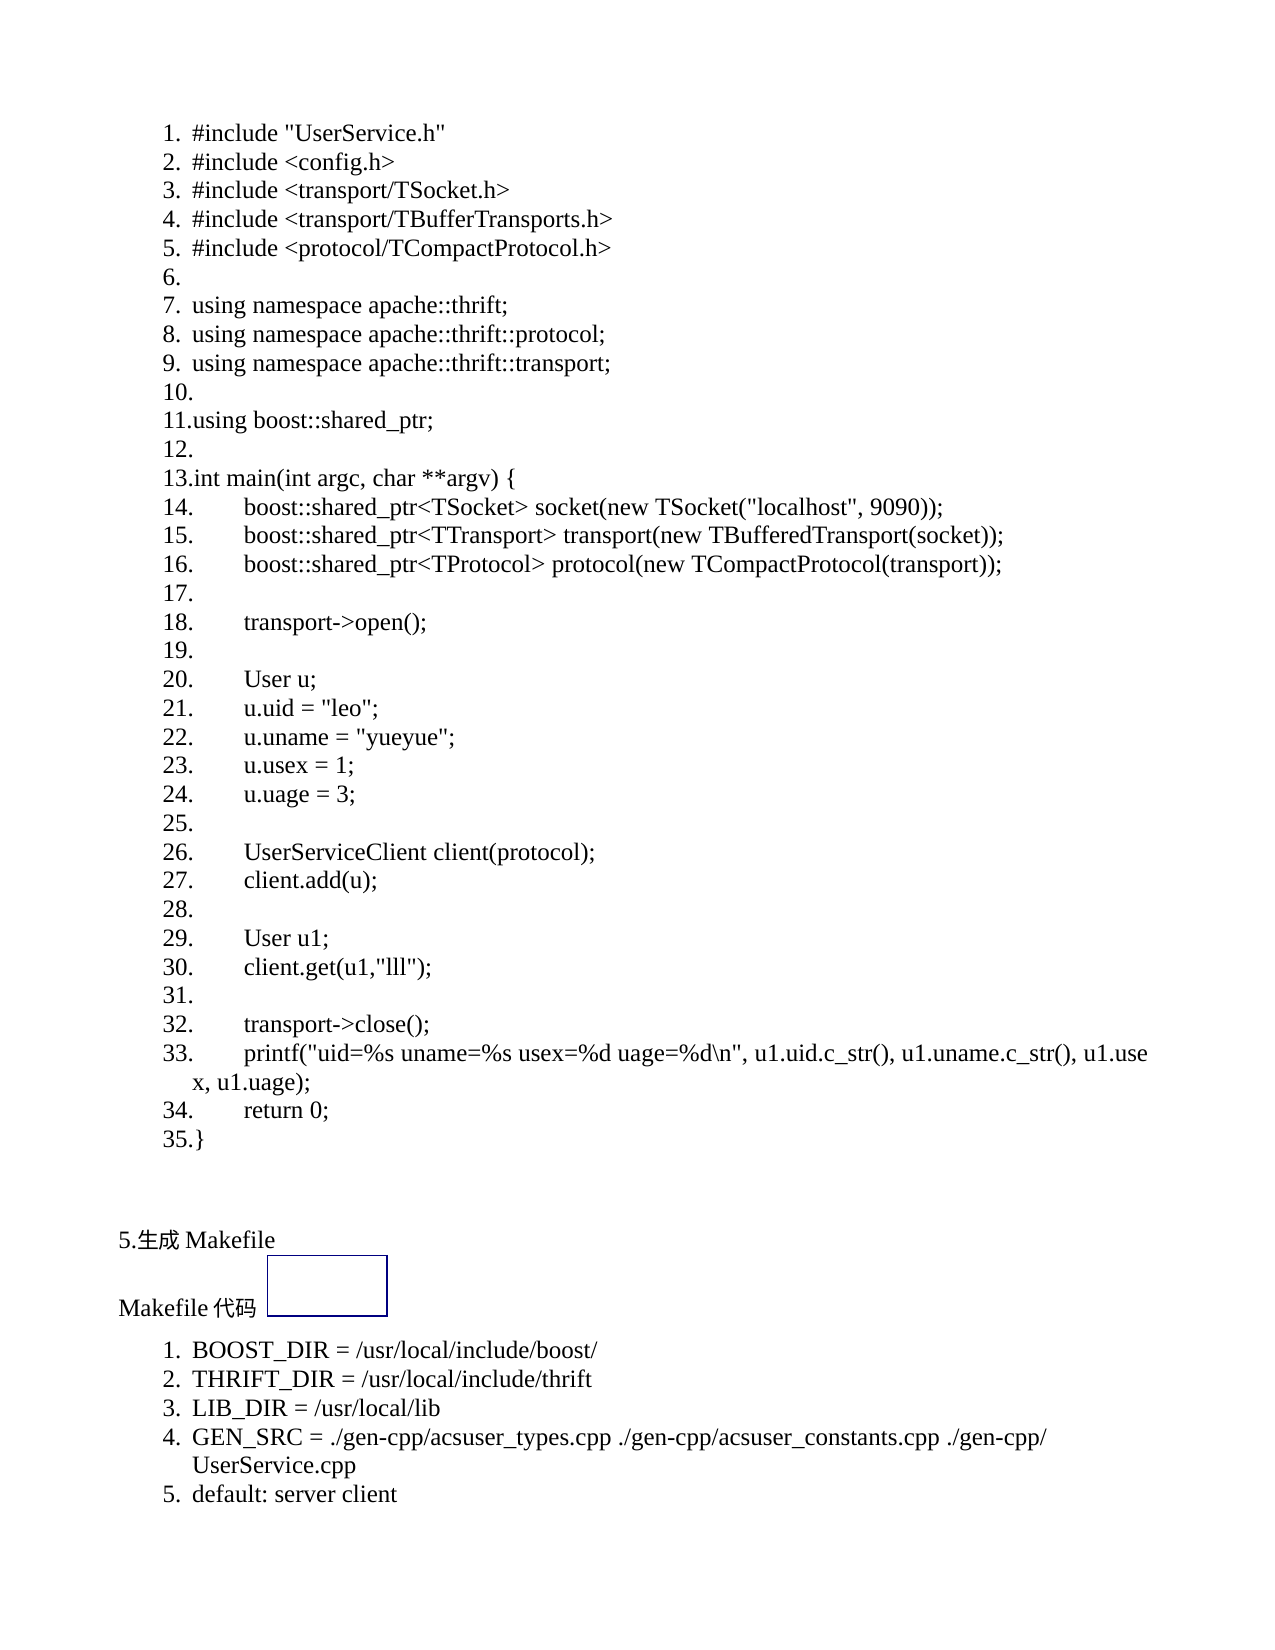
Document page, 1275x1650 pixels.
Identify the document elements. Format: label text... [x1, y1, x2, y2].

list u.uname = "yueyue"; [162, 722, 1157, 751]
text 5.生成Makefile [118, 1166, 1157, 1255]
list boost::shared_ptr<TTransport> transport(new TBufferedTransport(socket)); [162, 521, 1157, 549]
list THRIFT_DIR = /usr/local/include/thrift [162, 1364, 1157, 1393]
list } [162, 1124, 1157, 1153]
list boost::shared_ptr<TSocket> socket(new TSocket("localhost", 9090)); [162, 492, 1157, 521]
list #include <config.h> [162, 147, 1157, 176]
list int main(int argc, char **argv) { [162, 463, 1157, 492]
list LIB_DIR = /usr/local/lib [162, 1393, 1157, 1422]
list transport->open(); [162, 607, 1157, 636]
list client.get(u1,"lll"); [162, 952, 1157, 981]
list using namespace apache::thrift::protocol; [162, 319, 1157, 348]
list boost::shared_ptr<TProtocol> protocol(new TCompactProtocol(transport)); [162, 549, 1157, 578]
list using namespace apache::thrift; [162, 291, 1157, 319]
list transport->close(); [162, 1009, 1157, 1038]
list default: server client [162, 1479, 1157, 1508]
list u.usex = 1; [162, 751, 1157, 779]
list return 0; [162, 1096, 1157, 1124]
list User u1; [162, 923, 1157, 952]
list BOOST_DIR = /usr/local/include/boost/ [162, 1336, 1157, 1364]
list u.uage = 3; [162, 779, 1157, 808]
list GEN_SRC = ./gen-cpp/acsuser_types.cpp ./gen-cpp/acsuser_constants.cpp ./gen-cpp/UserService.cpp [162, 1422, 1157, 1479]
list User u; [162, 664, 1157, 693]
list u.uid = "leo"; [162, 693, 1157, 722]
list client.add(u); [162, 866, 1157, 894]
list UserServiceClient client(protocol); [162, 837, 1157, 866]
list using namespace apache::thrift::transport; [162, 348, 1157, 377]
list printf("uid=%s uname=%s usex=%d uage=%d\n", u1.uid.c_str(), u1.uname.c_str(), u1.usex, u1.uage); [162, 1038, 1157, 1096]
list #include <transport/TSocket.h> [162, 176, 1157, 204]
list #include "UserService.h" [162, 118, 1157, 147]
list #include <protocol/TCompactProtocol.h> [162, 233, 1157, 262]
list using boost::shared_ptr; [162, 406, 1157, 434]
text Makefile代码 [118, 1255, 1157, 1323]
list #include <transport/TBufferTransports.h> [162, 204, 1157, 233]
